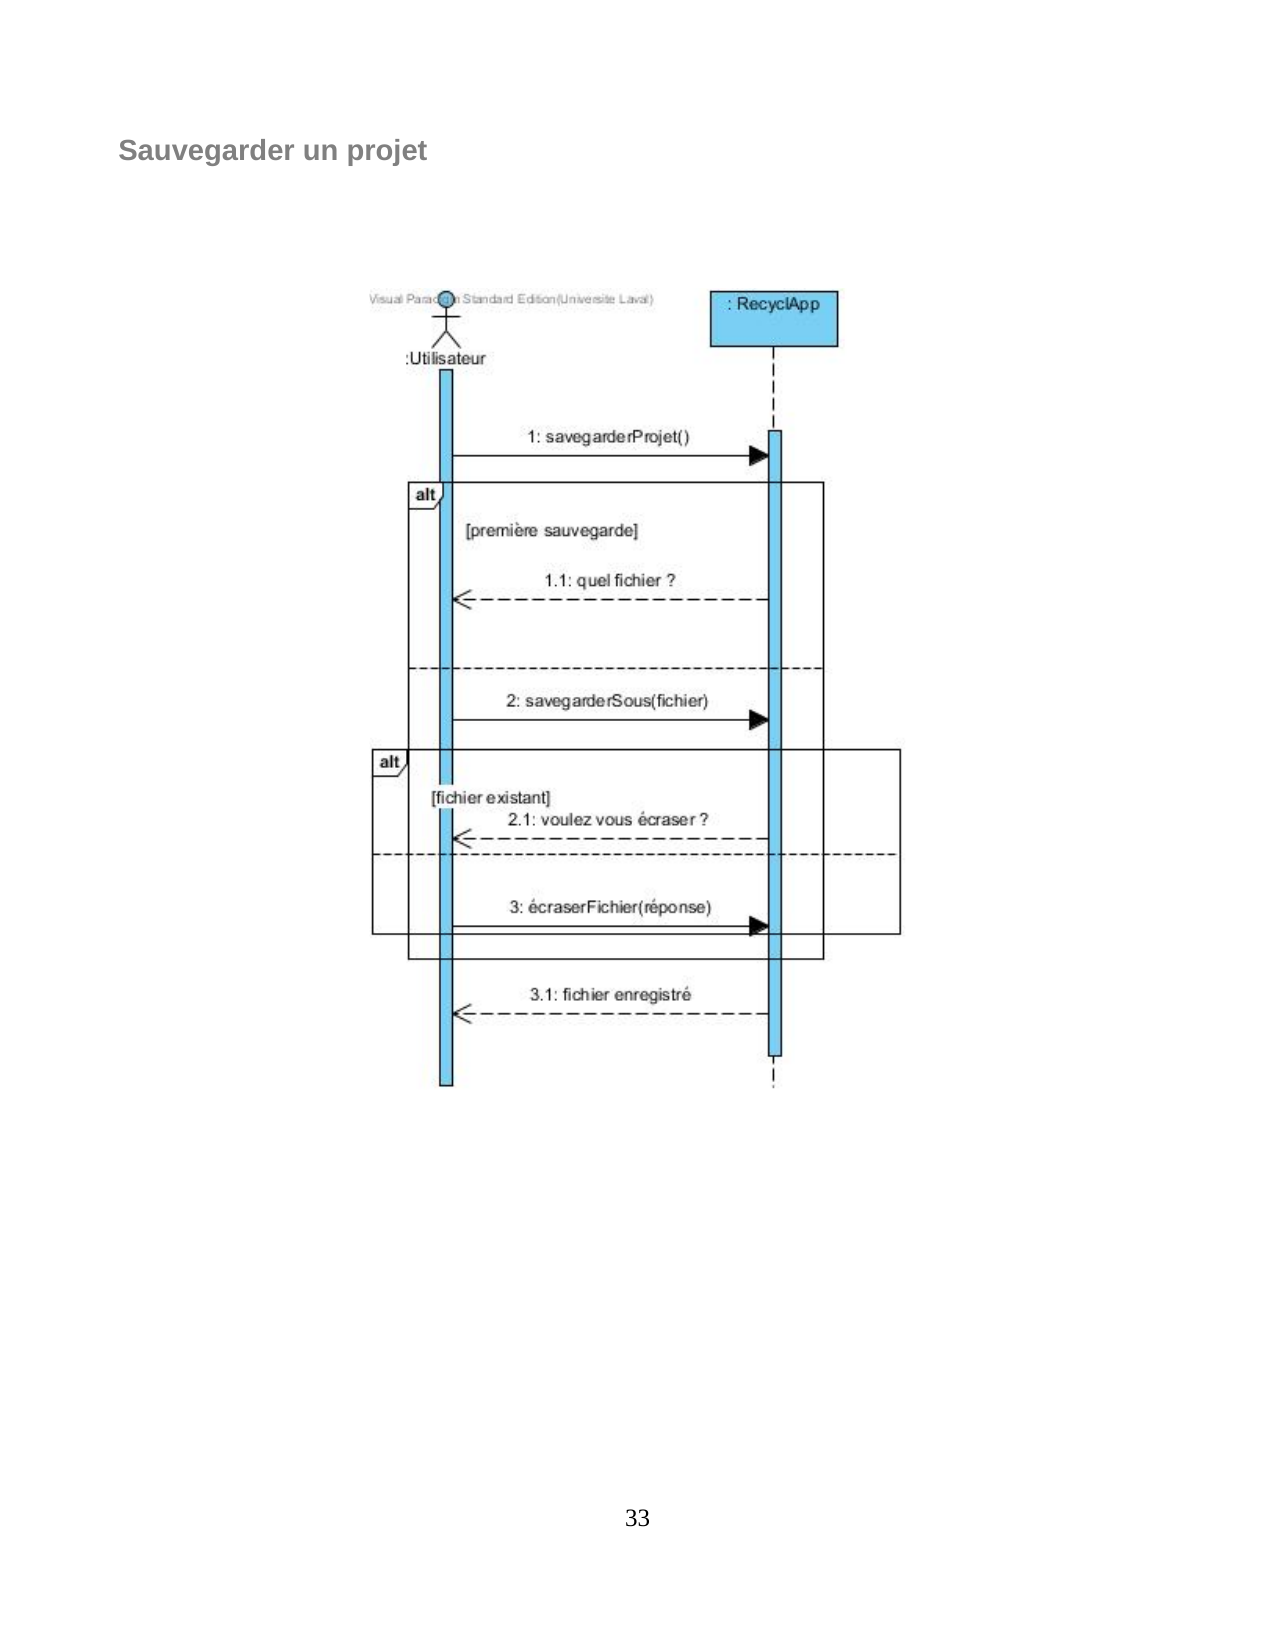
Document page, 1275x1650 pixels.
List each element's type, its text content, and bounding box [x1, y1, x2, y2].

subtitle Sauvegarder un projet [118, 133, 1157, 166]
picture [369, 288, 906, 1093]
